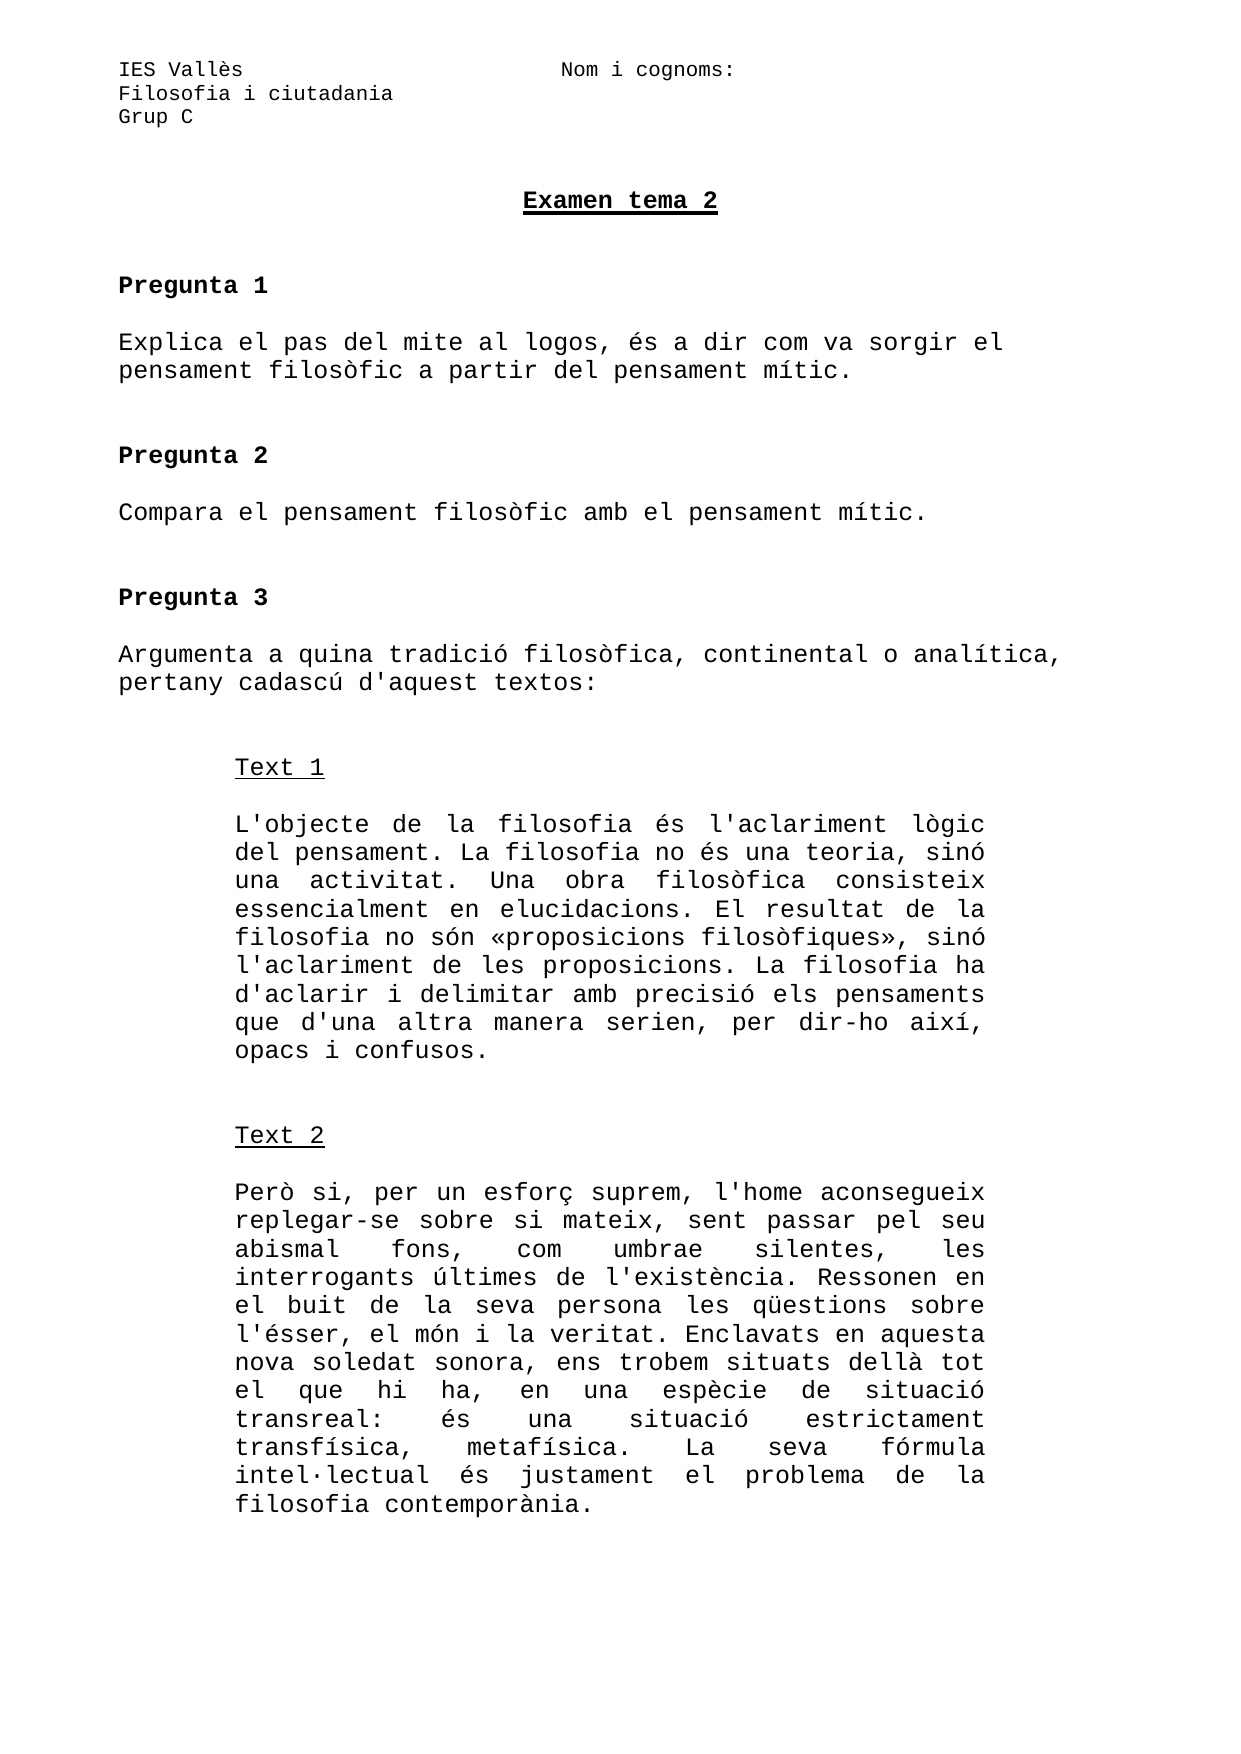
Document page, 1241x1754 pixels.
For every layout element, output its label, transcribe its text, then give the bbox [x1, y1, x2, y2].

text L'objecte de la filosofia és l'aclariment lògic del pensament. La filosofia no és una teoria, sinó una activitat. Una obra filosòfica consisteix essencialment en elucidacions. El resultat de la filosofia no són «proposicions filosòfiques», sinó l'aclariment de les proposicions. La filosofia ha d'aclarir i delimitar amb precisió els pensaments que d'una altra manera serien, per dir-ho així, opacs i confusos. [234, 811, 986, 1066]
text Examen tema 2 [118, 188, 1122, 216]
text Pregunta 3 [118, 584, 1122, 613]
text Text 2 [234, 1123, 986, 1151]
text Explica el pas del mite al logos, és a dir com va sorgir el pensament filosòfic a partir del pensament mític. [118, 329, 1122, 386]
text Pregunta 1 [118, 273, 1122, 301]
text Text 1 [234, 754, 986, 783]
text Argumenta a quina tradició filosòfica, continental o analítica, pertany cadascú d'aquest textos: [118, 641, 1122, 698]
text Pregunta 2 [118, 443, 1122, 471]
text Compara el pensament filosòfic amb el pensament mític. [118, 499, 1122, 528]
text Però si, per un esforç suprem, l'home aconsegueix replegar-se sobre si mateix, sent passar pel seu abismal fons, com umbrae silentes, les interrogants últimes de l'existència. Ressonen en el buit de la seva persona les qüestions sobre l'ésser, el món i la veritat. Enclavats en aquesta nova soledat sonora, ens trobem situats dellà tot el que hi ha, en una espècie de situació transreal: és una situació estrictament transfísica, metafísica. La seva fórmula intel·lectual és justament el problema de la filosofia contemporània. [234, 1179, 986, 1519]
